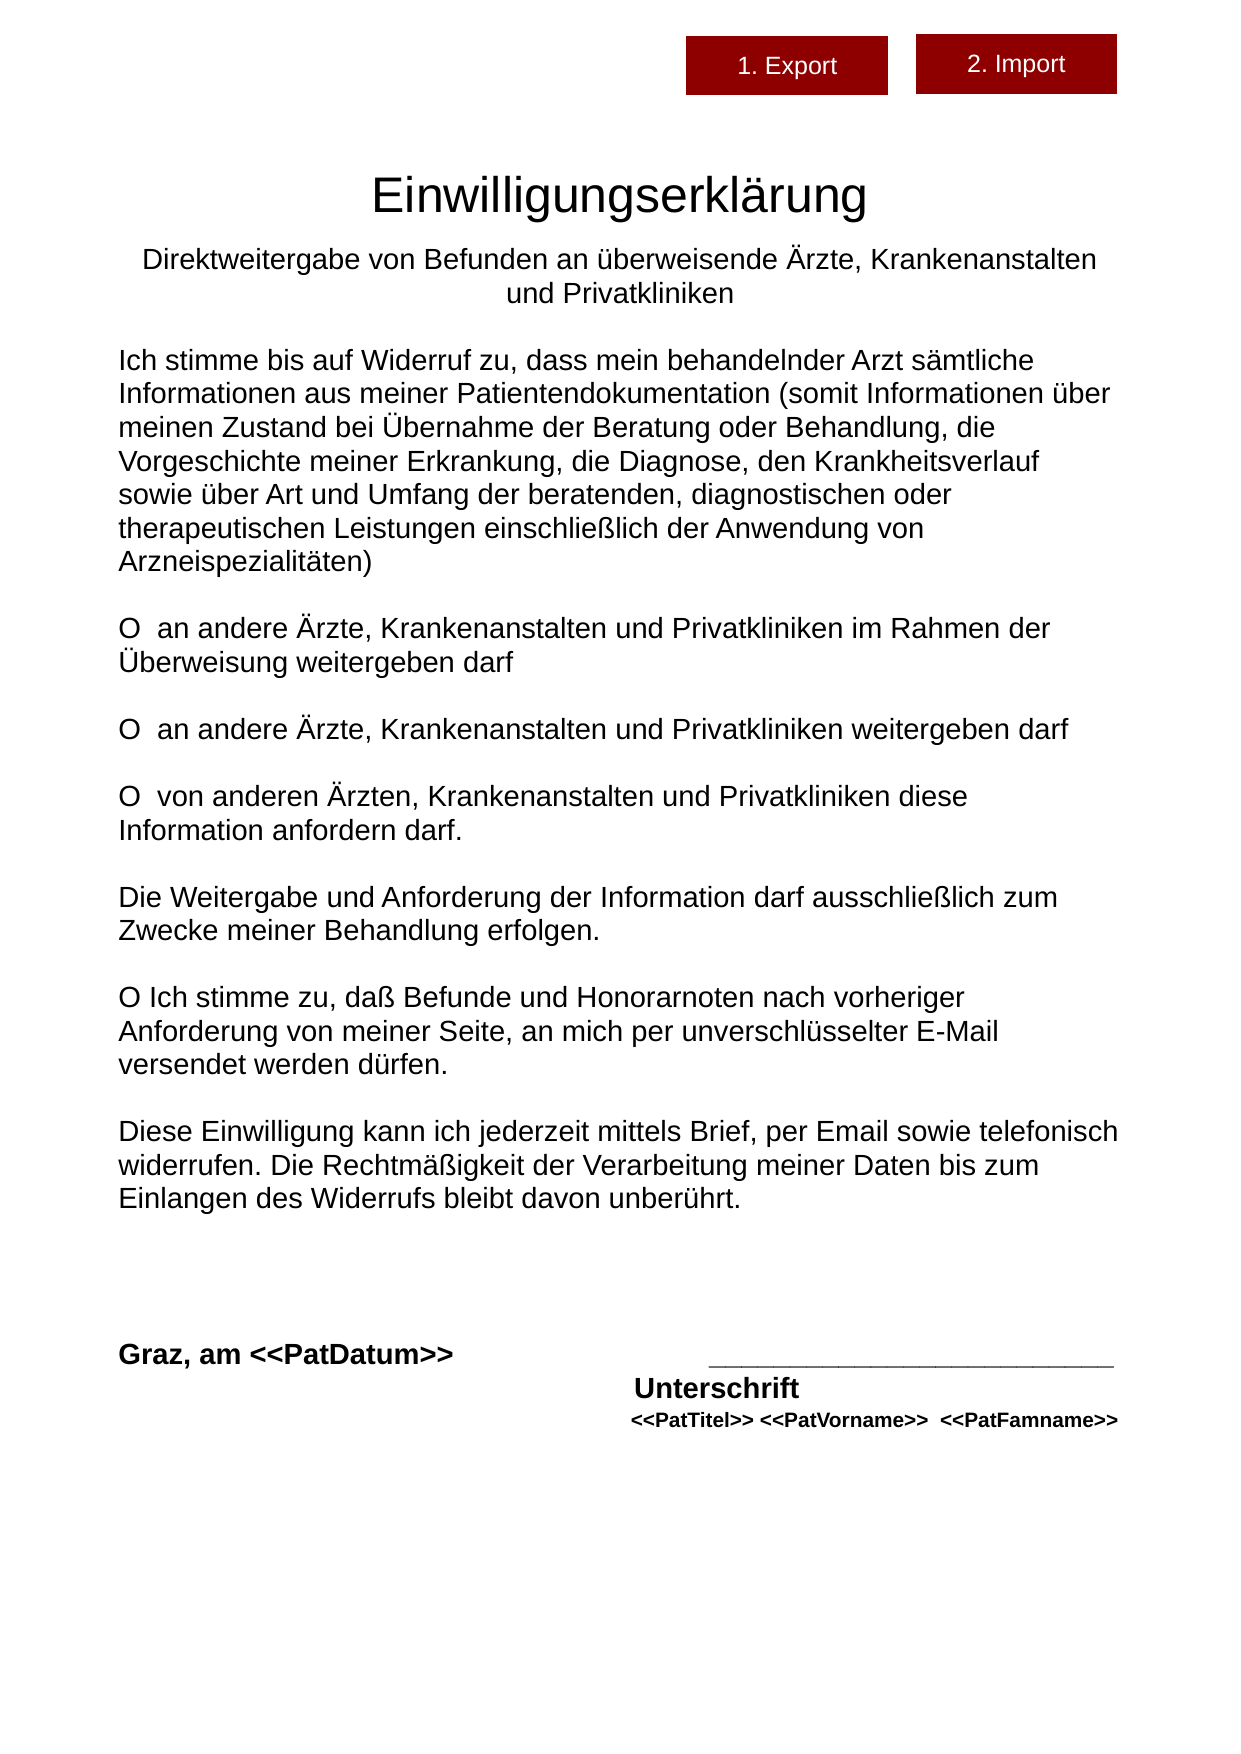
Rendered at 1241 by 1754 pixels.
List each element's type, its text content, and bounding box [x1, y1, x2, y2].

text O Ich stimme zu, daß Befunde und Honorarnoten nach vorheriger Anforderung von meiner Seite, an mich per unverschlüsselter E-Mail versendet werden dürfen. [118, 980, 1122, 1081]
text Direktweitergabe von Befunden an überweisende Ärzte, Krankenanstalten und Privatkliniken [118, 242, 1122, 309]
text O von anderen Ärzten, Krankenanstalten und Privatkliniken diese Information anfordern darf. [118, 779, 1122, 846]
text O an andere Ärzte, Krankenanstalten und Privatkliniken weitergeben darf [118, 712, 1122, 746]
text Ich stimme bis auf Widerruf zu, dass mein behandelnder Arzt sämtliche Informationen aus meiner Patientendokumentation (somit Informationen über meinen Zustand bei Übernahme der Beratung oder Behandlung, die Vorgeschichte meiner Erkrankung, die Diagnose, den Krankheitsverlauf sowie über Art und Umfang der beratenden, diagnostischen oder therapeutischen Leistungen einschließlich der Anwendung von Arzneispezialitäten) [118, 343, 1122, 578]
text Unterschrift [118, 1371, 1122, 1404]
text Die Weitergabe und Anforderung der Information darf ausschließlich zum Zwecke meiner Behandlung erfolgen. [118, 880, 1122, 947]
text Einwilligungserklärung [118, 166, 1122, 223]
text Diese Einwilligung kann ich jederzeit mittels Brief, per Email sowie telefonisch [118, 1114, 1122, 1148]
text <<PatTitel>> <<PatVorname>> <<PatFamname>> [118, 1404, 1122, 1433]
text O an andere Ärzte, Krankenanstalten und Privatkliniken im Rahmen der Überweisung weitergeben darf [118, 611, 1122, 678]
text widerrufen. Die Rechtmäßigkeit der Verarbeitung meiner Daten bis zum Einlangen des Widerrufs bleibt davon unberührt. [118, 1148, 1122, 1215]
text Graz, am <<PatDatum>> _________________________ [118, 1337, 1122, 1371]
